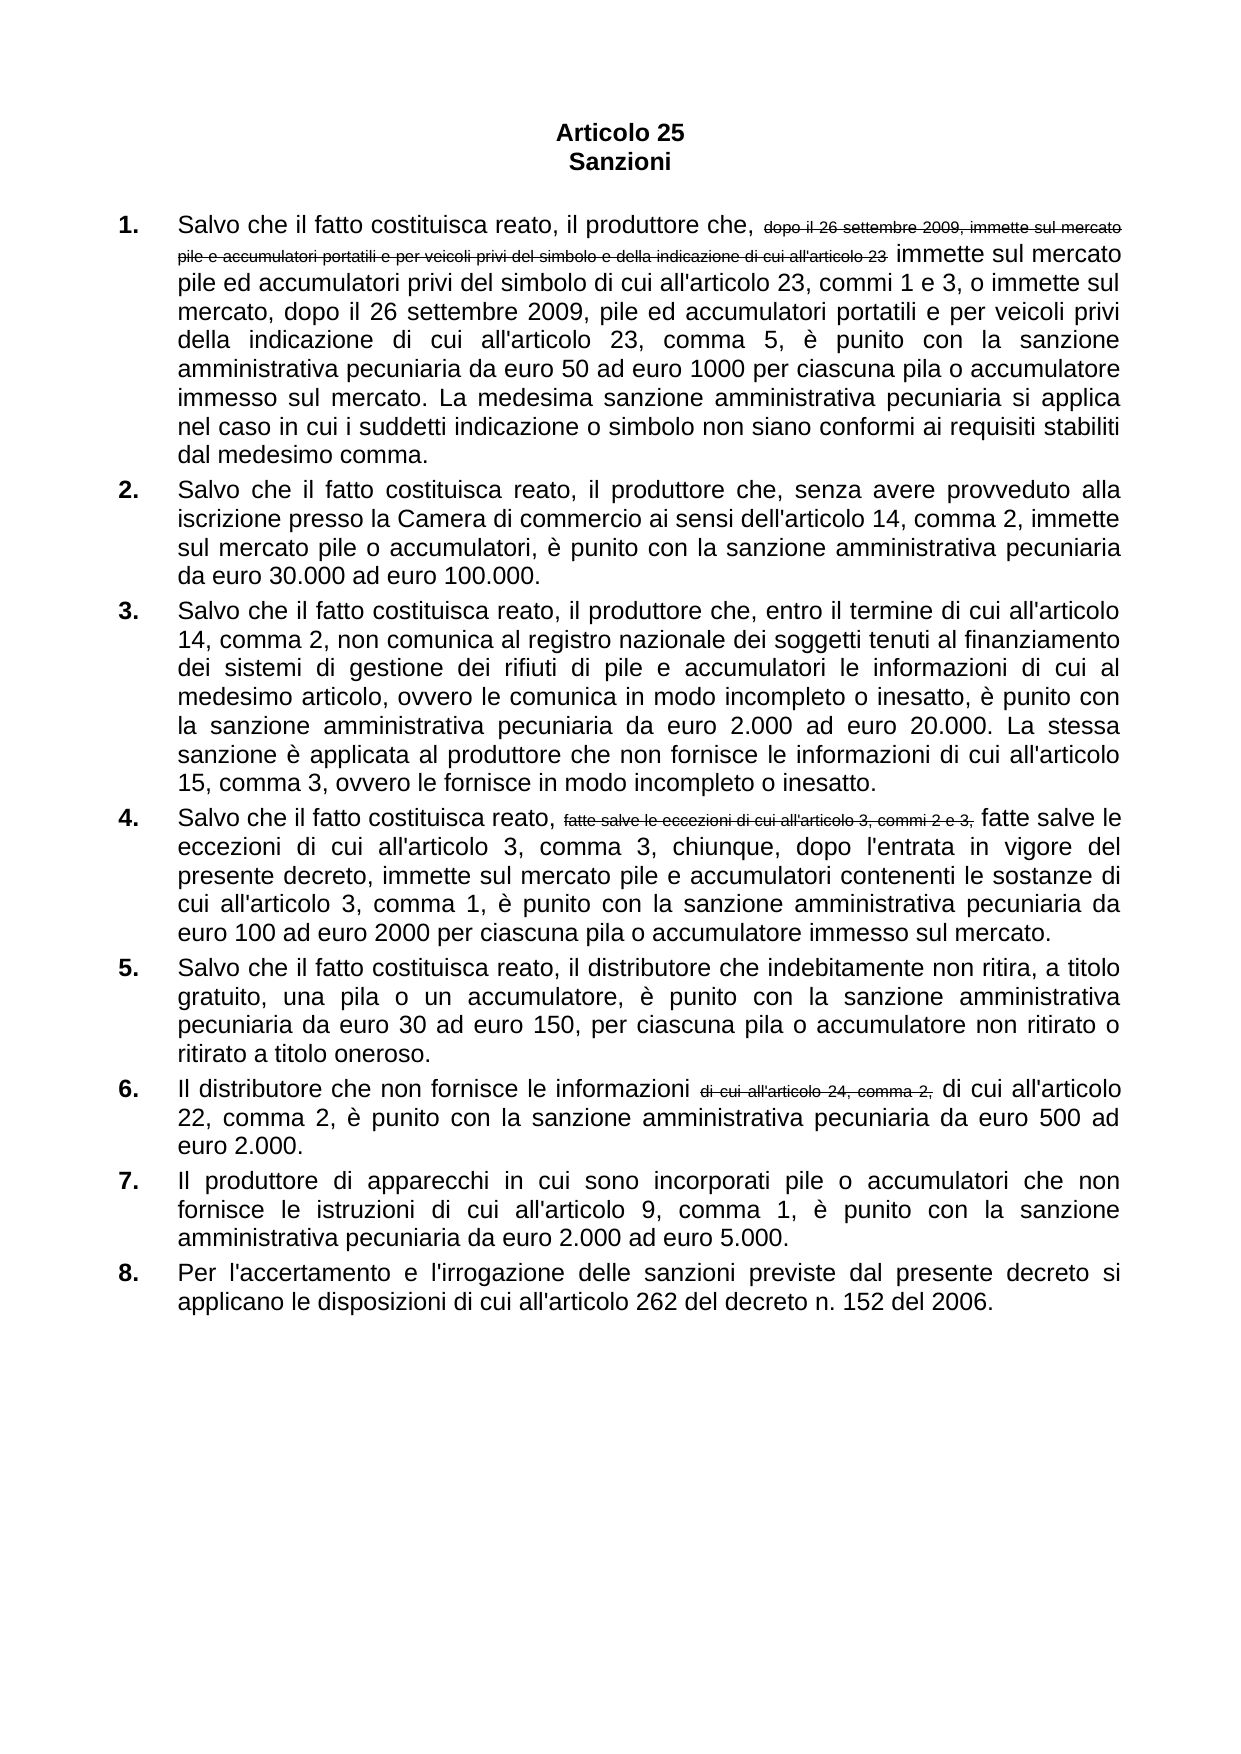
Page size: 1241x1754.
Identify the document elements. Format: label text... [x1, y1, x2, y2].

text 6. Il distributore che non fornisce le informazioni di cui all'articolo 24, comma 2, di cui all'articolo 22, comma 2, è punito con la sanzione amministrativa pecuniaria da euro 500 ad euro 2.000. [118, 1074, 1122, 1160]
text 7. Il produttore di apparecchi in cui sono incorporati pile o accumulatori che non fornisce le istruzioni di cui all'articolo 9, comma 1, è punito con la sanzione amministrativa pecuniaria da euro 2.000 ad euro 5.000. [118, 1166, 1122, 1252]
text 4. Salvo che il fatto costituisca reato, fatte salve le eccezioni di cui all'articolo 3, commi 2 e 3, fatte salve le eccezioni di cui all'articolo 3, comma 3, chiunque, dopo l'entrata in vigore del presente decreto, immette sul mercato pile e accumulatori contenenti le sostanze di cui all'articolo 3, comma 1, è punito con la sanzione amministrativa pecuniaria da euro 100 ad euro 2000 per ciascuna pila o accumulatore immesso sul mercato. [118, 803, 1122, 947]
text 1. Salvo che il fatto costituisca reato, il produttore che, dopo il 26 settembre 2009, immette sul mercato pile e accumulatori portatili e per veicoli privi del simbolo e della indicazione di cui all'articolo 23 immette sul mercato pile ed accumulatori privi del simbolo di cui all'articolo 23, commi 1 e 3, o immette sul mercato, dopo il 26 settembre 2009, pile ed accumulatori portatili e per veicoli privi della indicazione di cui all'articolo 23, comma 5, è punito con la sanzione amministrativa pecuniaria da euro 50 ad euro 1000 per ciascuna pila o accumulatore immesso sul mercato. La medesima sanzione amministrativa pecuniaria si applica nel caso in cui i suddetti indicazione o simbolo non siano conformi ai requisiti stabiliti dal medesimo comma. [118, 210, 1122, 469]
text 2. Salvo che il fatto costituisca reato, il produttore che, senza avere provveduto alla iscrizione presso la Camera di commercio ai sensi dell'articolo 14, comma 2, immette sul mercato pile o accumulatori, è punito con la sanzione amministrativa pecuniaria da euro 30.000 ad euro 100.000. [118, 475, 1122, 590]
text 8. Per l'accertamento e l'irrogazione delle sanzioni previste dal presente decreto si applicano le disposizioni di cui all'articolo 262 del decreto n. 152 del 2006. [118, 1258, 1122, 1316]
text 3. Salvo che il fatto costituisca reato, il produttore che, entro il termine di cui all'articolo 14, comma 2, non comunica al registro nazionale dei soggetti tenuti al finanziamento dei sistemi di gestione dei rifiuti di pile e accumulatori le informazioni di cui al medesimo articolo, ovvero le comunica in modo incompleto o inesatto, è punito con la sanzione amministrativa pecuniaria da euro 2.000 ad euro 20.000. La stessa sanzione è applicata al produttore che non fornisce le informazioni di cui all'articolo 15, comma 3, ovvero le fornisce in modo incompleto o inesatto. [118, 596, 1122, 797]
text 5. Salvo che il fatto costituisca reato, il distributore che indebitamente non ritira, a titolo gratuito, una pila o un accumulatore, è punito con la sanzione amministrativa pecuniaria da euro 30 ad euro 150, per ciascuna pila o accumulatore non ritirato o ritirato a titolo oneroso. [118, 953, 1122, 1068]
subtitle Articolo 25 Sanzioni [118, 118, 1122, 176]
